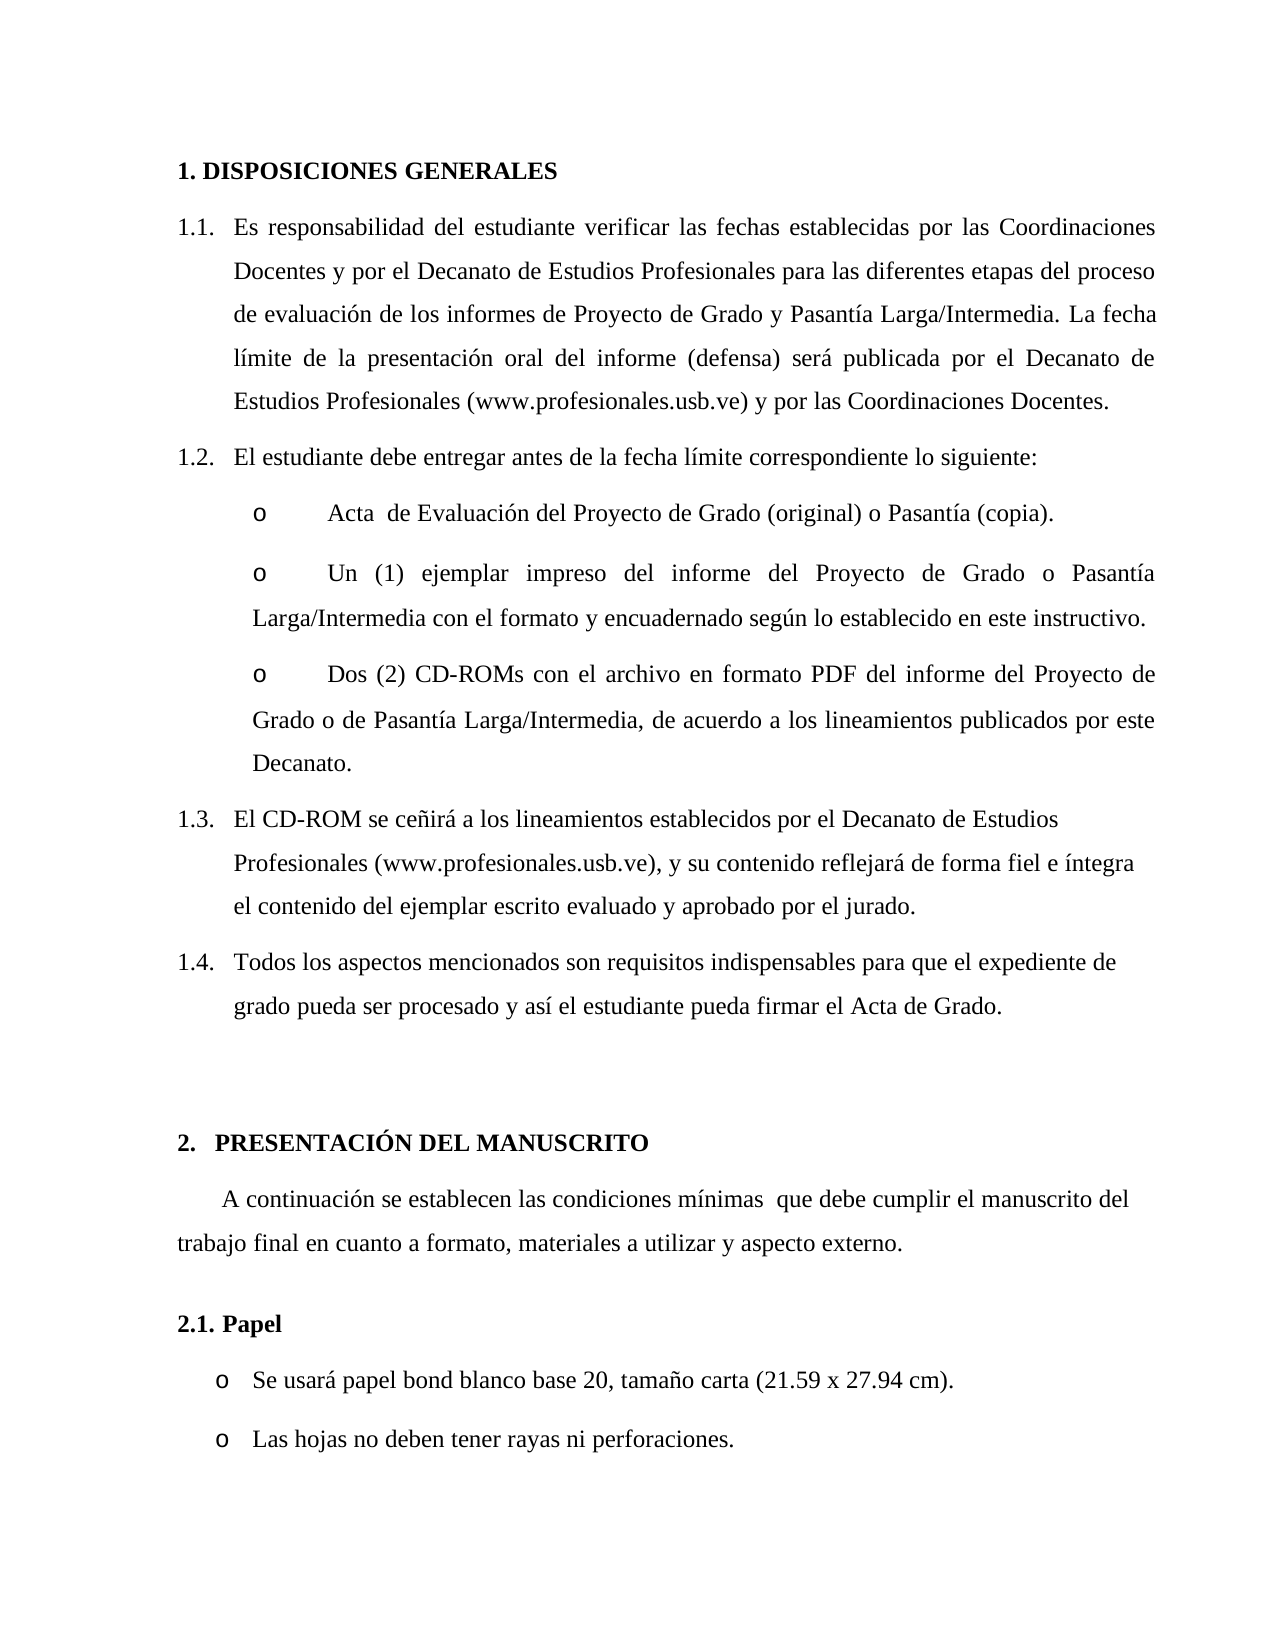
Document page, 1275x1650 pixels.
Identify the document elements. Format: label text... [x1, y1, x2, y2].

text A continuación se establecen las condiciones mínimas que debe cumplir el manuscrito del trabajo final en cuanto a formato, materiales a utilizar y aspecto externo. [177, 1184, 1156, 1256]
list PRESENTACIÓN DEL MANUSCRITO [177, 1128, 1156, 1157]
list Un (1) ejemplar impreso del informe del Proyecto de Grado o Pasantía Larga/Intermedia con el formato y encuadernado según lo establecido en este instructivo. [252, 557, 1156, 632]
list El CD-ROM se ceñirá a los lineamientos establecidos por el Decanato de Estudios Profesionales (www.profesionales.usb.ve), y su contenido reflejará de forma fiel e íntegra el contenido del ejemplar escrito evaluado y aprobado por el jurado. [177, 804, 1156, 920]
list Se usará papel bond blanco base 20, tamaño carta (21.59 x 27.94 cm). [214, 1364, 1156, 1396]
list Acta de Evaluación del Proyecto de Grado (original) o Pasantía (copia). [252, 498, 1156, 529]
list Las hojas no deben tener rayas ni perforaciones. [214, 1423, 1156, 1454]
list Dos (2) CD-ROMs con el archivo en formato PDF del informe del Proyecto de Grado o de Pasantía Larga/Intermedia, de acuerdo a los lineamientos publicados por este Decanato. [252, 659, 1156, 777]
list Todos los aspectos mencionados son requisitos indispensables para que el expediente de grado pueda ser procesado y así el estudiante pueda firmar el Acta de Grado. [177, 947, 1156, 1020]
text 1. DISPOSICIONES GENERALES [177, 156, 1156, 185]
list El estudiante debe entregar antes de la fecha límite correspondiente lo siguiente: [177, 442, 1156, 471]
list Papel [177, 1308, 1156, 1337]
list Es responsabilidad del estudiante verificar las fechas establecidas por las Coordinaciones Docentes y por el Decanato de Estudios Profesionales para las diferentes etapas del proceso de evaluación de los informes de Proyecto de Grado y Pasantía Larga/Intermedia. La fecha límite de la presentación oral del informe (defensa) será publicada por el Decanato de Estudios Profesionales (www.profesionales.usb.ve) y por las Coordinaciones Docentes. [177, 212, 1156, 415]
